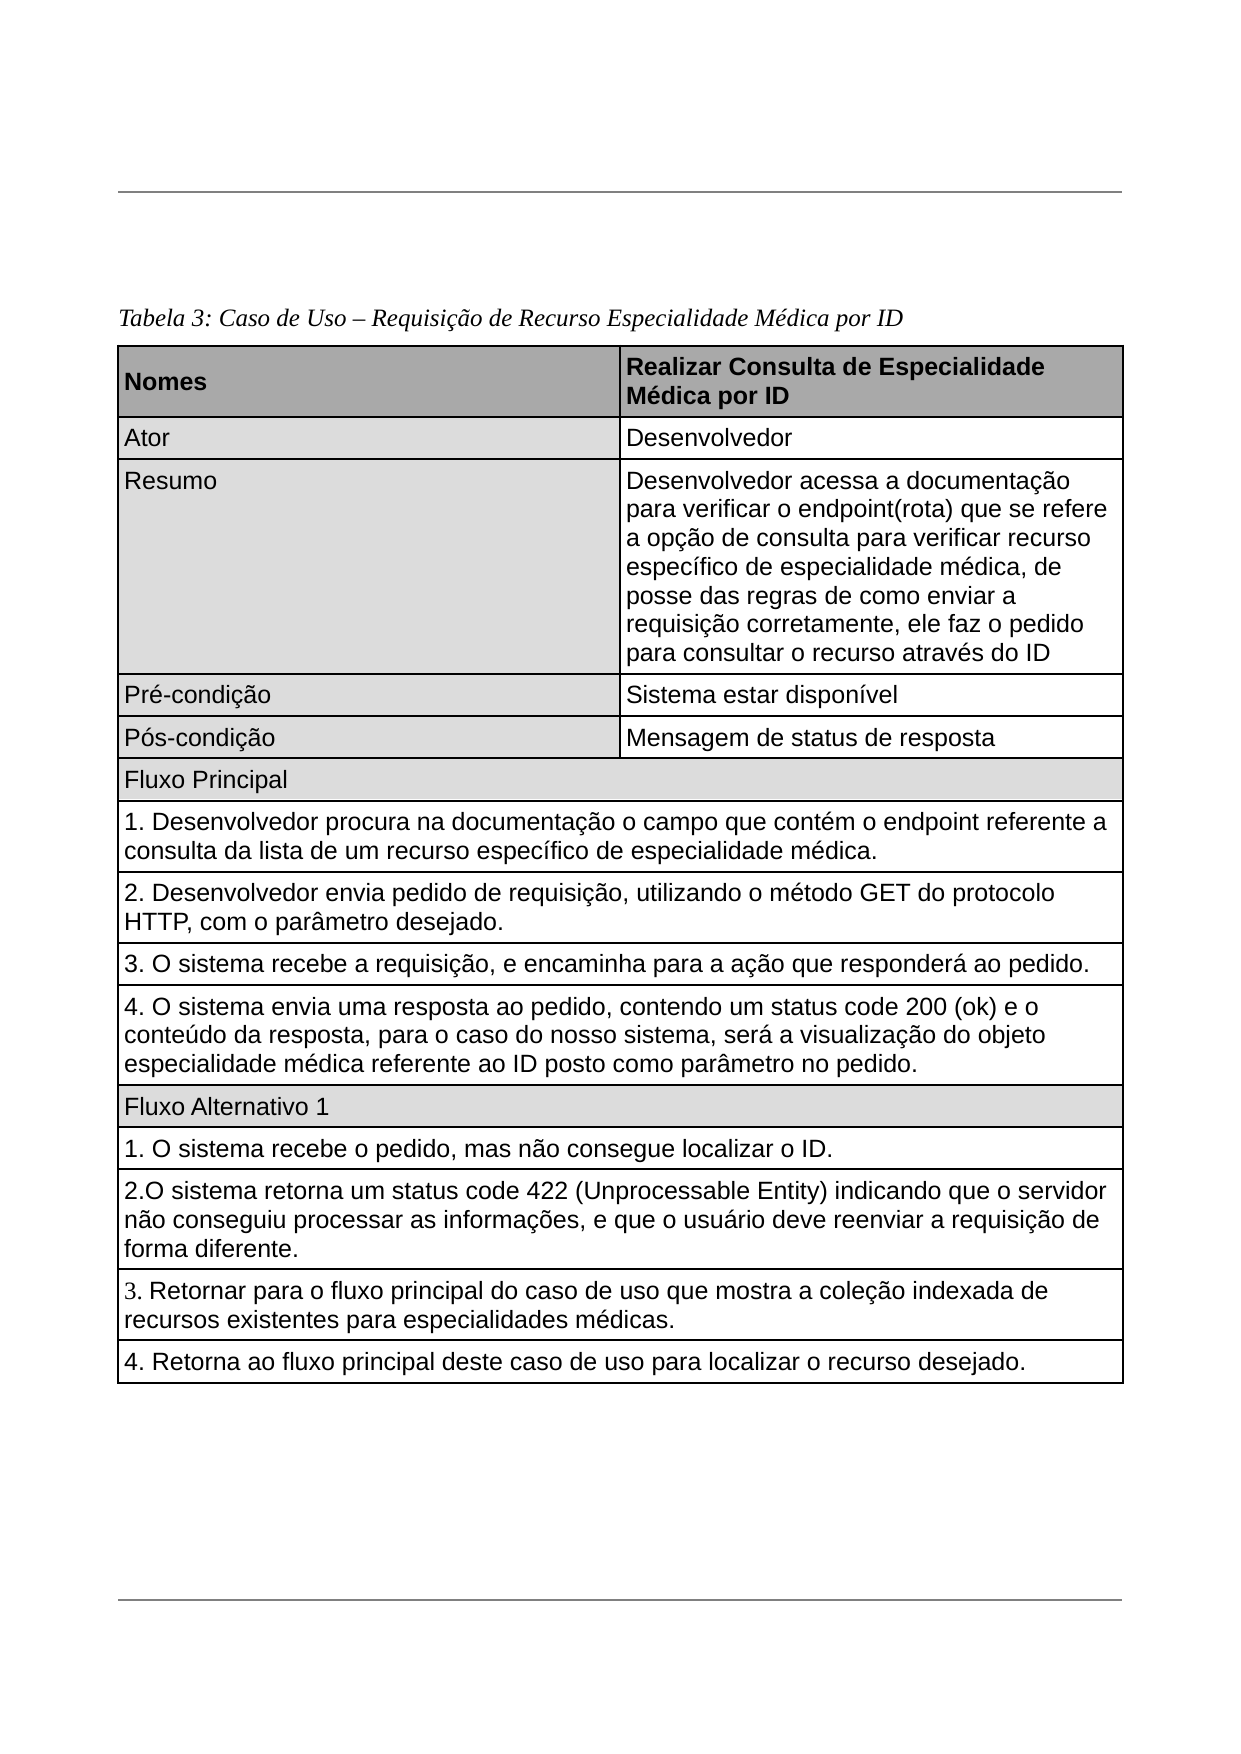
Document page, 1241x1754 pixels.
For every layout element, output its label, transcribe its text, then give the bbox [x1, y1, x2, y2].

table_cell 3. Retornar para o fluxo principal do caso de uso que mostra a coleção indexada de recursos existentes para especialidades médicas. [119, 1270, 1122, 1339]
text Tabela 3: Caso de Uso – Requisição de Recurso Especialidade Médica por ID [118, 303, 1122, 332]
table_cell 4. O sistema envia uma resposta ao pedido, contendo um status code 200 (ok) e o conteúdo da resposta, para o caso do nosso sistema, será a visualização do objeto especialidade médica referente ao ID posto como parâmetro no pedido. [119, 986, 1122, 1084]
table_cell Sistema estar disponível [621, 675, 1122, 715]
table_cell Mensagem de status de resposta [621, 717, 1122, 757]
table_cell Pós-condição [119, 717, 619, 757]
table_cell 3. O sistema recebe a requisição, e encaminha para a ação que responderá ao pedido. [119, 944, 1122, 984]
table_cell Ator [119, 418, 619, 458]
table_cell 1. O sistema recebe o pedido, mas não consegue localizar o ID. [119, 1128, 1122, 1168]
table_cell Fluxo Principal [119, 759, 1122, 799]
table_cell Pré-condição [119, 675, 619, 715]
table_cell 2. Desenvolvedor envia pedido de requisição, utilizando o método GET do protocolo HTTP, com o parâmetro desejado. [119, 873, 1122, 942]
table_cell Desenvolvedor [621, 418, 1122, 458]
table_cell Resumo [119, 460, 619, 673]
table_cell Fluxo Alternativo 1 [119, 1086, 1122, 1126]
table_header Realizar Consulta de Especialidade Médica por ID [621, 347, 1122, 416]
table_cell 4. Retorna ao fluxo principal deste caso de uso para localizar o recurso desejado. [119, 1341, 1122, 1382]
table_cell 1. Desenvolvedor procura na documentação o campo que contém o endpoint referente a consulta da lista de um recurso específico de especialidade médica. [119, 802, 1122, 871]
table_header Nomes [119, 347, 619, 416]
table_cell Desenvolvedor acessa a documentação para verificar o endpoint(rota) que se refere a opção de consulta para verificar recurso específico de especialidade médica, de posse das regras de como enviar a requisição corretamente, ele faz o pedido para consultar o recurso através do ID [621, 460, 1122, 673]
table_cell 2.O sistema retorna um status code 422 (Unprocessable Entity) indicando que o servidor não conseguiu processar as informações, e que o usuário deve reenviar a requisição de forma diferente. [119, 1170, 1122, 1268]
